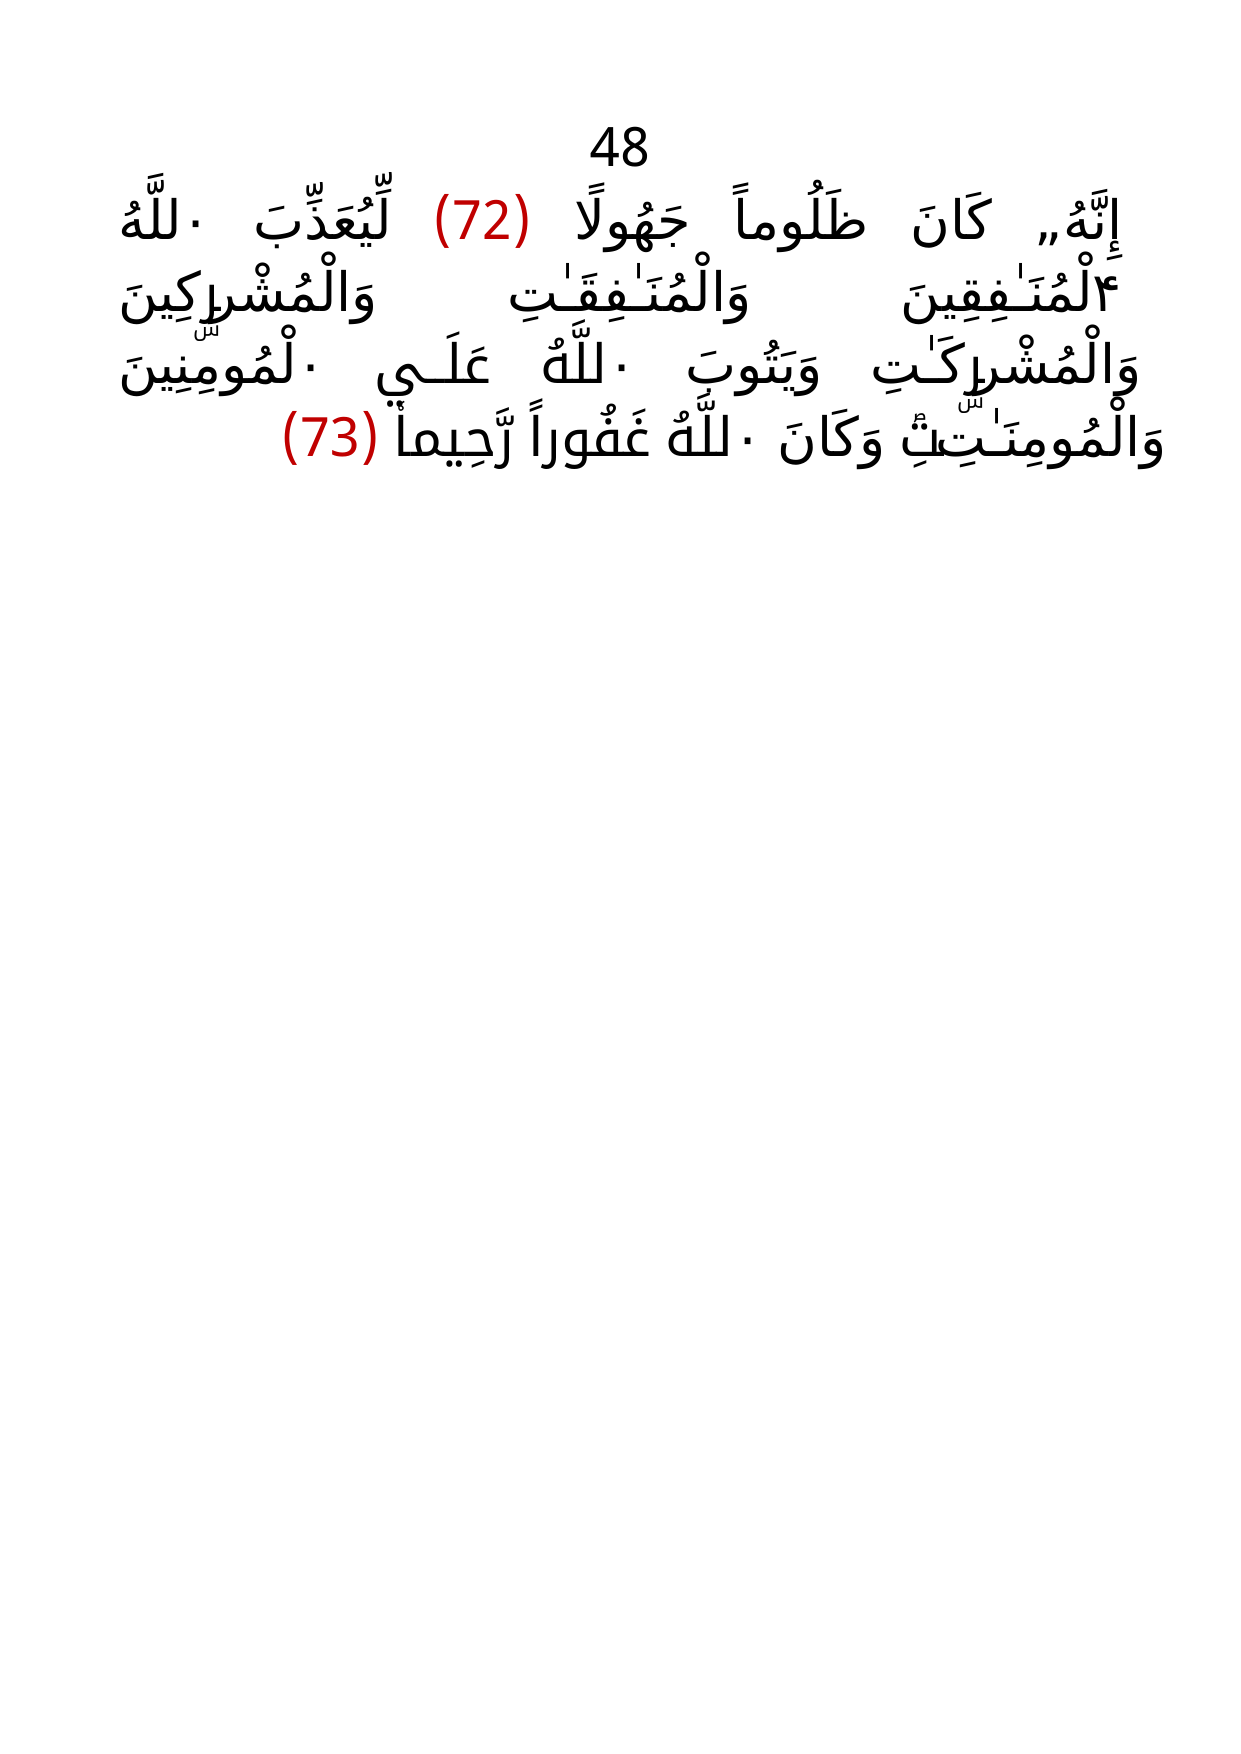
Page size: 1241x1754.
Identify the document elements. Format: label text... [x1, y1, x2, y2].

text 48 [118, 118, 1122, 189]
text إِنَّهُ„ كَانَ ظَلُوماً جَهُولًا (72) لِّيُعَذِّبَ ۰للَّهُ ۴لْمُنَـٰفِقِينَ وَالْمُنَـٰفِقَـٰتِ وَالْمُشْرۣكِينَ وَالْمُشْرۣكَـٰتِ وَيَتُوبَ ۰للَّهُ عَلَــي ۰لْمُومِنِينَ وَالْمُومِنَـٰتِؐ وَكَانَ ۰للَّهُ غَفُوراً رَّحِيماٗ (73) [118, 189, 1122, 478]
